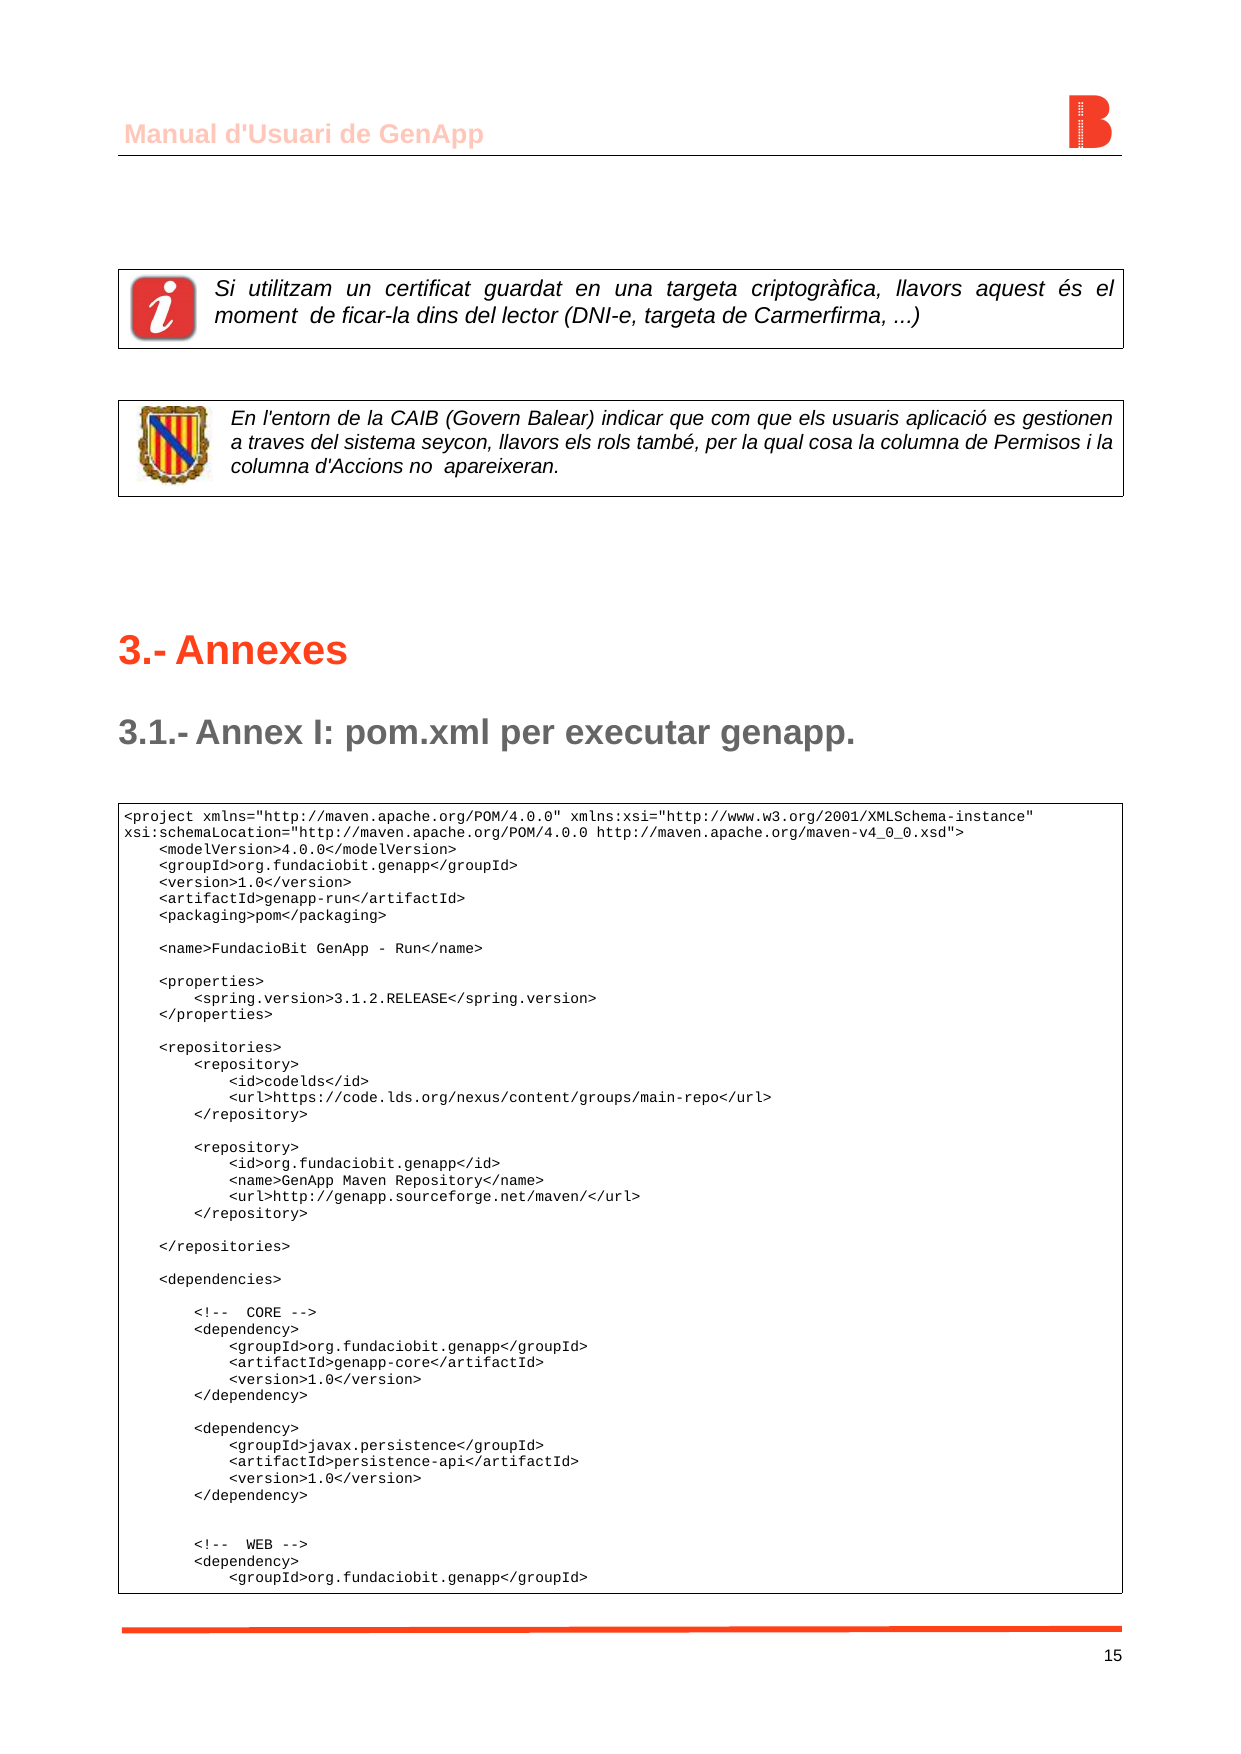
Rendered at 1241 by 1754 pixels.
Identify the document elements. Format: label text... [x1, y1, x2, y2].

picture [129, 274, 198, 342]
picture [134, 406, 214, 486]
picture [1063, 94, 1117, 150]
table_header Si utilitzam un certificat guardat en una targeta criptogràfica, llavors aquest és el moment de ficar-la dins del lector (DNI-e, targeta de Carmerfirma, ...) [209, 270, 1123, 347]
table_header [119, 270, 209, 347]
table_header [119, 401, 225, 496]
table_header <project xmlns="http://maven.apache.org/POM/4.0.0" xmlns:xsi="http://www.w3.org/2001/XMLSchema-instance" xsi:schemaLocation="http://maven.apache.org/POM/4.0.0 http://maven.apache.org/maven-v4_0_0.xsd"> <modelVersion>4.0.0</modelVersion> <groupId>org.fundaciobit.genapp</groupId> <version>1.0</version> <artifactId>genapp-run</artifactId> <packaging>pom</packaging> <name>FundacioBit GenApp - Run</name> <properties> <spring.version>3.1.2.RELEASE</spring.version> </properties> <repositories> <repository> <id>codelds</id> <url>https://code.lds.org/nexus/content/groups/main-repo</url> </repository> <repository> <id>org.fundaciobit.genapp</id> <name>GenApp Maven Repository</name> <url>http://genapp.sourceforge.net/maven/</url> </repository> </repositories> <dependencies> <!-- CORE --> <dependency> <groupId>org.fundaciobit.genapp</groupId> <artifactId>genapp-core</artifactId> <version>1.0</version> </dependency> <dependency> <groupId>javax.persistence</groupId> <artifactId>persistence-api</artifactId> <version>1.0</version> </dependency> <!-- WEB --> <dependency> <groupId>org.fundaciobit.genapp</groupId> [119, 804, 1122, 1593]
subtitle Annex I: pom.xml per executar genapp. [118, 711, 1122, 752]
table_header En l'entorn de la CAIB (Govern Balear) indicar que com que els usuaris aplicació es gestionen a traves del sistema seycon, llavors els rols també, per la qual cosa la columna de Permisos i la columna d'Accions no apareixeran. [225, 401, 1123, 496]
subtitle Annexes [118, 625, 1122, 673]
